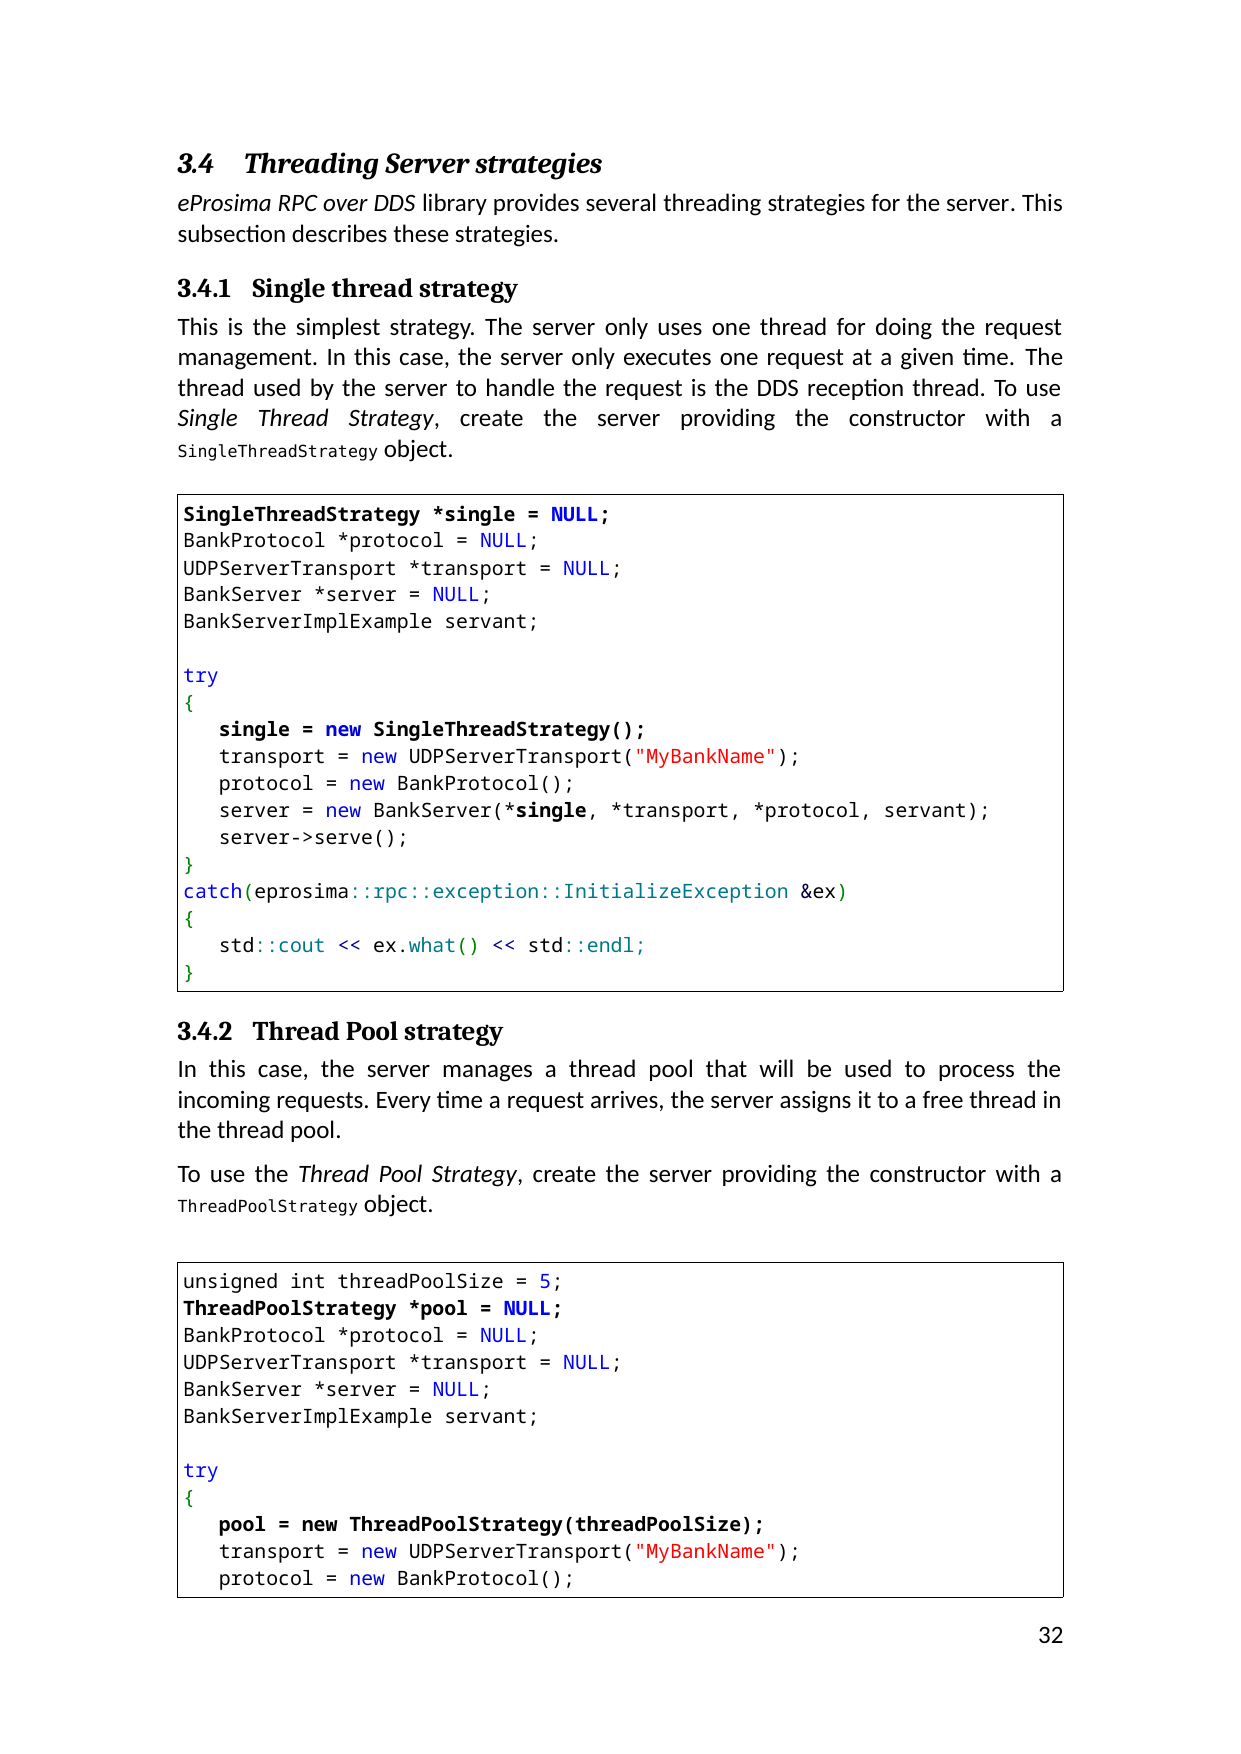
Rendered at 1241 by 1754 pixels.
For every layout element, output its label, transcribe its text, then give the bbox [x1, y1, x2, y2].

subtitle Thread Pool strategy [177, 1016, 1063, 1047]
text In this case, the server manages a thread pool that will be used to process the incoming requests. Every time a request arrives, the server assigns it to a free thread in the thread pool. [177, 1054, 1063, 1145]
text This is the simplest strategy. The server only uses one thread for doing the request management. In this case, the server only executes one request at a given time. The thread used by the server to handle the request is the DDS reception thread. To use Single Thread Strategy, create the server providing the constructor with a SingleThreadStrategy object. [177, 311, 1063, 463]
subtitle Single thread strategy [177, 273, 1063, 304]
subtitle Threading Server strategies [177, 148, 1063, 181]
table_header SingleThreadStrategy *single = NULL; BankProtocol *protocol = NULL; UDPServerTransport *transport = NULL; BankServer *server = NULL; BankServerImplExample servant; try { single = new SingleThreadStrategy(); transport = new UDPServerTransport("MyBankName"); protocol = new BankProtocol(); server = new BankServer(*single, *transport, *protocol, servant); server->serve(); } catch(eprosima::rpc::exception::InitializeException &ex) { std::cout << ex.what() << std::endl; } [178, 495, 1063, 991]
table_header unsigned int threadPoolSize = 5; ThreadPoolStrategy *pool = NULL; BankProtocol *protocol = NULL; UDPServerTransport *transport = NULL; BankServer *server = NULL; BankServerImplExample servant; try { pool = new ThreadPoolStrategy(threadPoolSize); transport = new UDPServerTransport("MyBankName"); protocol = new BankProtocol(); [178, 1263, 1063, 1597]
text To use the Thread Pool Strategy, create the server providing the constructor with a ThreadPoolStrategy object. [177, 1158, 1063, 1219]
text eProsima RPC over DDS library provides several threading strategies for the server. This subsection describes these strategies. [177, 187, 1063, 248]
